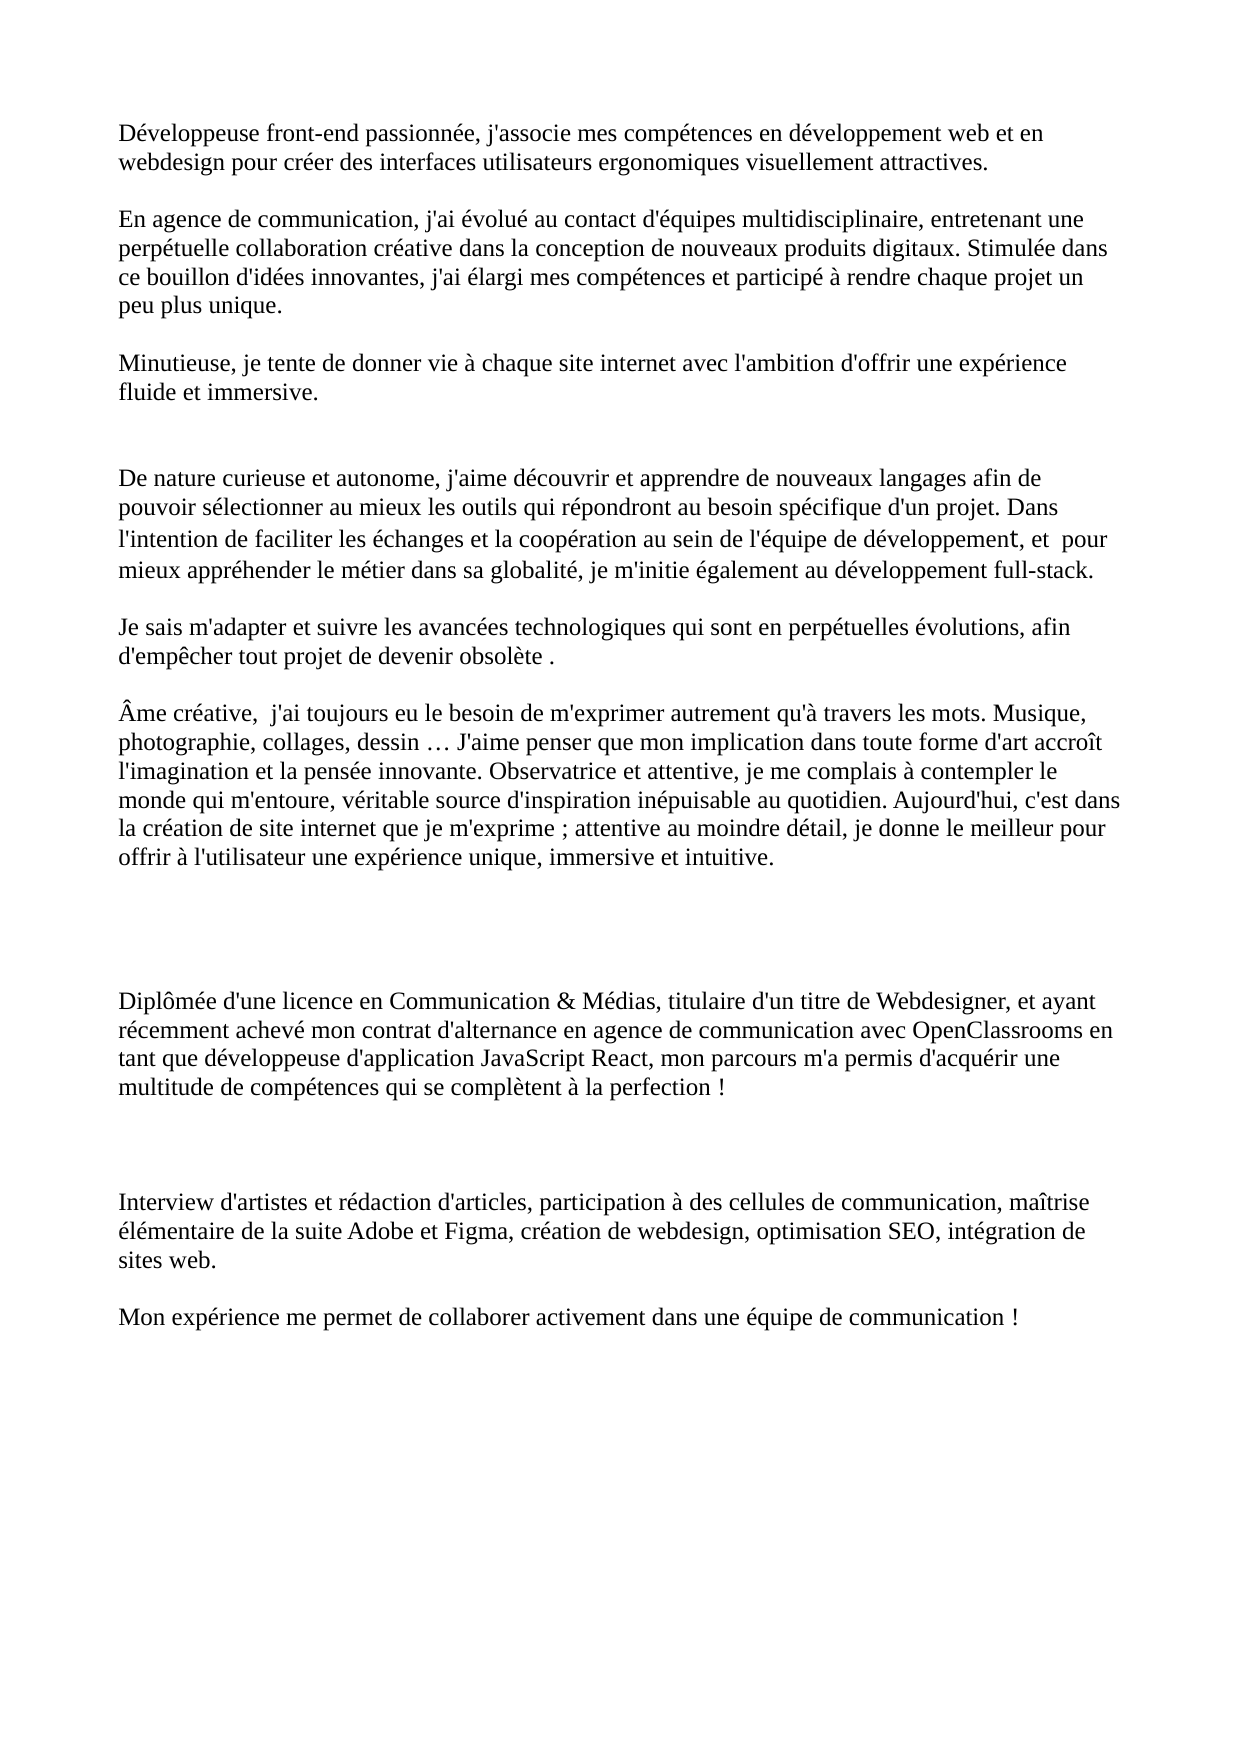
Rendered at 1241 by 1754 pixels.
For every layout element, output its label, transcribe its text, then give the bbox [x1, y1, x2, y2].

text Diplômée d'une licence en Communication & Médias, titulaire d'un titre de Webdesigner, et ayant récemment achevé mon contrat d'alternance en agence de communication avec OpenClassrooms en tant que développeuse d'application JavaScript React, mon parcours m'a permis d'acquérir une multitude de compétences qui se complètent à la perfection ! [118, 986, 1122, 1101]
text Développeuse front-end passionnée, j'associe mes compétences en développement web et en webdesign pour créer des interfaces utilisateurs ergonomiques visuellement attractives. [118, 118, 1122, 176]
text Âme créative, j'ai toujours eu le besoin de m'exprimer autrement qu'à travers les mots. Musique, photographie, collages, dessin … J'aime penser que mon implication dans toute forme d'art accroît l'imagination et la pensée innovante. Observatrice et attentive, je me complais à contempler le monde qui m'entoure, véritable source d'inspiration inépuisable au quotidien. Aujourd'hui, c'est dans la création de site internet que je m'exprime ; attentive au moindre détail, je donne le meilleur pour offrir à l'utilisateur une expérience unique, immersive et intuitive. [118, 698, 1122, 871]
text Interview d'artistes et rédaction d'articles, participation à des cellules de communication, maîtrise élémentaire de la suite Adobe et Figma, création de webdesign, optimisation SEO, intégration de sites web. [118, 1187, 1122, 1273]
text En agence de communication, j'ai évolué au contact d'équipes multidisciplinaire, entretenant une perpétuelle collaboration créative dans la conception de nouveaux produits digitaux. Stimulée dans ce bouillon d'idées innovantes, j'ai élargi mes compétences et participé à rendre chaque projet un peu plus unique. [118, 204, 1122, 319]
text De nature curieuse et autonome, j'aime découvrir et apprendre de nouveaux langages afin de pouvoir sélectionner au mieux les outils qui répondront au besoin spécifique d'un projet. Dans l'intention de faciliter les échanges et la coopération au sein de l'équipe de développement, et pour mieux appréhender le métier dans sa globalité, je m'initie également au développement full-stack. [118, 463, 1122, 583]
text Mon expérience me permet de collaborer activement dans une équipe de communication ! [118, 1302, 1122, 1331]
text Je sais m'adapter et suivre les avancées technologiques qui sont en perpétuelles évolutions, afin d'empêcher tout projet de devenir obsolète . [118, 612, 1122, 670]
text Minutieuse, je tente de donner vie à chaque site internet avec l'ambition d'offrir une expérience fluide et immersive. [118, 348, 1122, 406]
